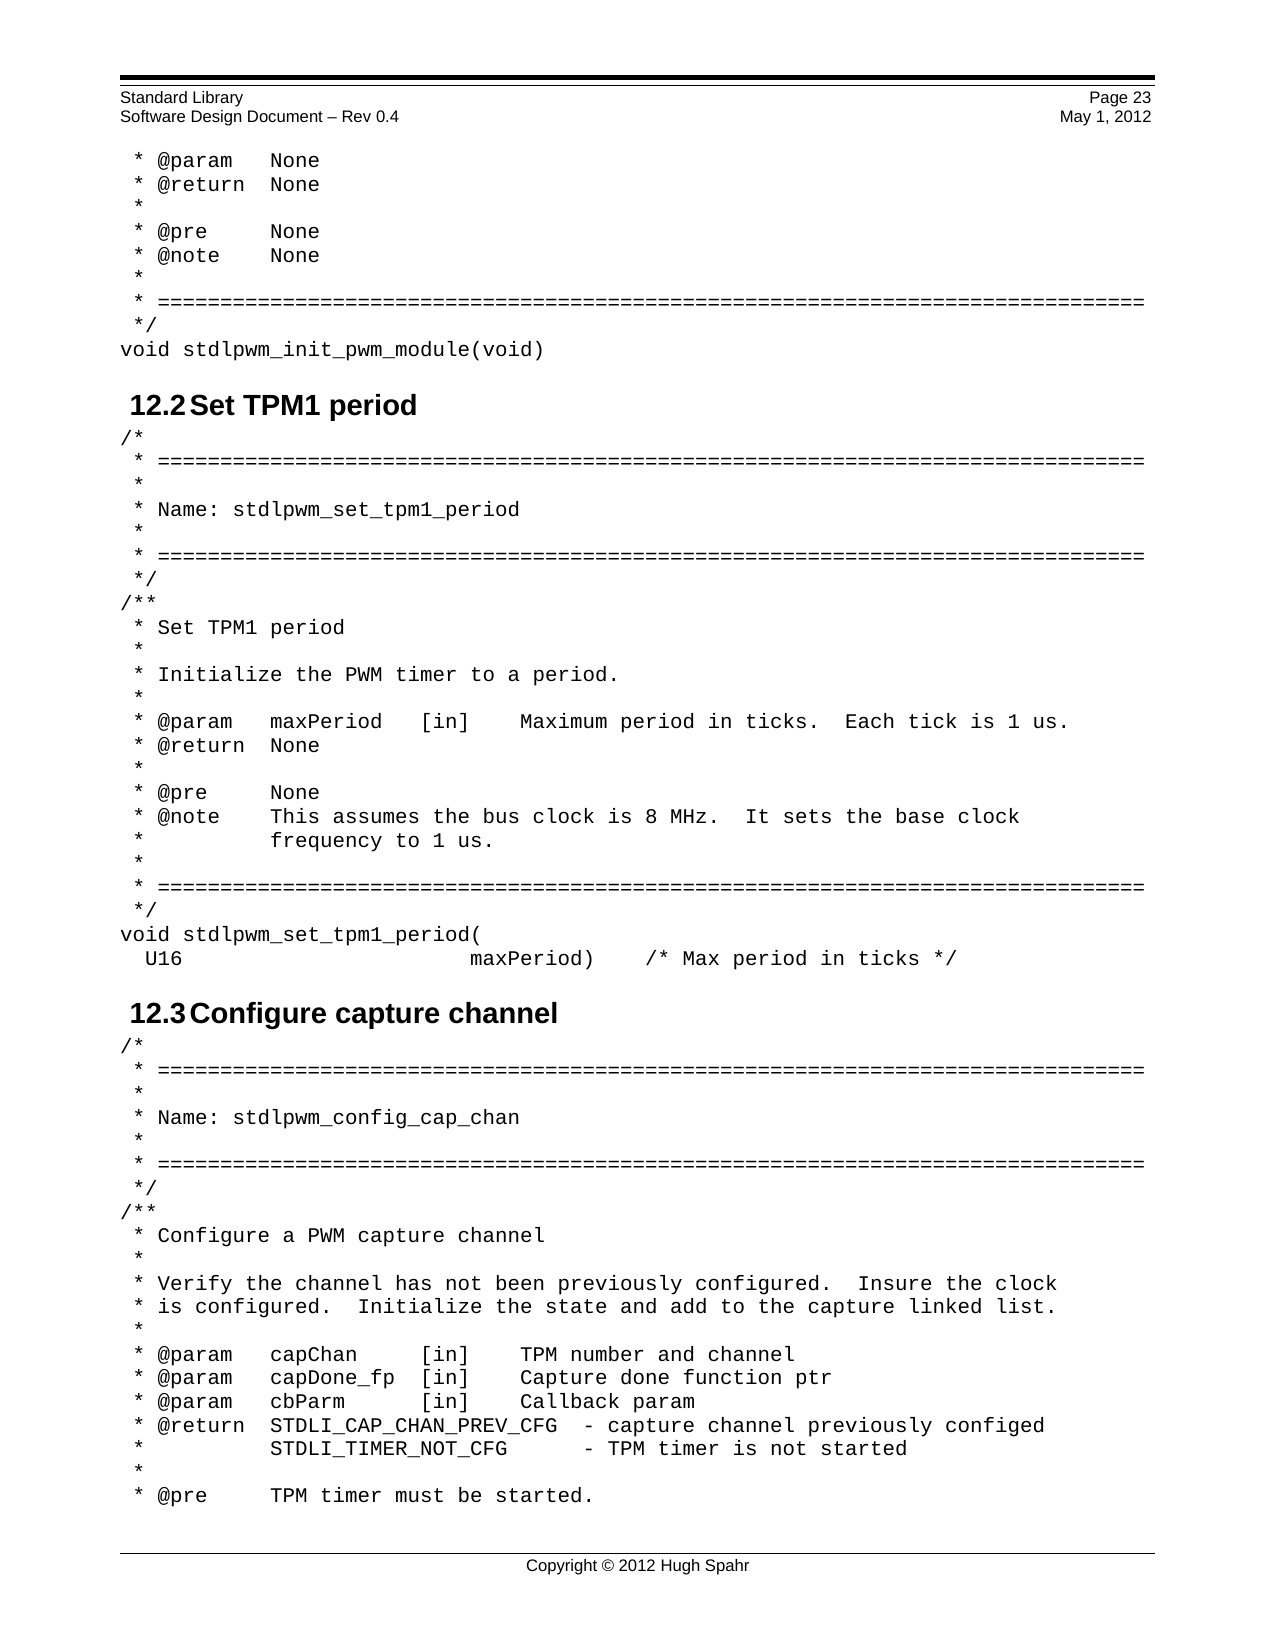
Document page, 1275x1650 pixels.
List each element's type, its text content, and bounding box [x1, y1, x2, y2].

text * [120, 268, 1155, 292]
text * =============================================================================== [120, 451, 1155, 475]
text * @return STDLI_CAP_CHAN_PREV_CFG - capture channel previously configed [120, 1414, 1155, 1438]
text * =============================================================================== [120, 546, 1155, 569]
text /** [120, 593, 1155, 617]
text * Name: stdlpwm_set_tpm1_period [120, 498, 1155, 522]
text * [120, 1083, 1155, 1107]
text * @param cbParm [in] Callback param [120, 1391, 1155, 1414]
text * @return None [120, 735, 1155, 759]
text /** [120, 1202, 1155, 1225]
text * @param maxPeriod [in] Maximum period in ticks. Each tick is 1 us. [120, 711, 1155, 735]
text * [120, 475, 1155, 498]
text */ [120, 1178, 1155, 1202]
text * =============================================================================== [120, 1154, 1155, 1178]
text * STDLI_TIMER_NOT_CFG - TPM timer is not started [120, 1438, 1155, 1462]
text * Initialize the PWM timer to a period. [120, 664, 1155, 688]
text * Verify the channel has not been previously configured. Insure the clock [120, 1273, 1155, 1296]
text * @param None [120, 150, 1155, 174]
text void stdlpwm_init_pwm_module(void) [120, 339, 1155, 363]
text * [120, 640, 1155, 664]
text * @note None [120, 244, 1155, 268]
text * is configured. Initialize the state and add to the capture linked list. [120, 1296, 1155, 1320]
subtitle Set TPM1 period [129, 388, 1155, 421]
text */ [120, 901, 1155, 924]
text * @pre None [120, 221, 1155, 244]
text void stdlpwm_set_tpm1_period( [120, 924, 1155, 948]
text * Set TPM1 period [120, 617, 1155, 640]
text U16 maxPeriod) /* Max period in ticks */ [120, 948, 1155, 971]
text * [120, 688, 1155, 711]
text * @pre None [120, 782, 1155, 806]
text * Configure a PWM capture channel [120, 1225, 1155, 1249]
text * [120, 1249, 1155, 1273]
text * @param capChan [in] TPM number and channel [120, 1344, 1155, 1367]
text * Name: stdlpwm_config_cap_chan [120, 1107, 1155, 1131]
text * =============================================================================== [120, 877, 1155, 901]
text /* [120, 428, 1155, 451]
text * @param capDone_fp [in] Capture done function ptr [120, 1367, 1155, 1391]
text * [120, 1131, 1155, 1154]
text * =============================================================================== [120, 1060, 1155, 1083]
text * [120, 853, 1155, 877]
text * @pre TPM timer must be started. [120, 1486, 1155, 1509]
text * =============================================================================== [120, 292, 1155, 316]
text /* [120, 1036, 1155, 1060]
text * [120, 197, 1155, 221]
text * [120, 1320, 1155, 1344]
text * [120, 759, 1155, 782]
text * [120, 1462, 1155, 1486]
text * [120, 522, 1155, 546]
text * frequency to 1 us. [120, 829, 1155, 853]
text */ [120, 569, 1155, 593]
text * @return None [120, 174, 1155, 197]
text */ [120, 316, 1155, 339]
text * @note This assumes the bus clock is 8 MHz. It sets the base clock [120, 806, 1155, 829]
subtitle Configure capture channel [129, 996, 1155, 1030]
